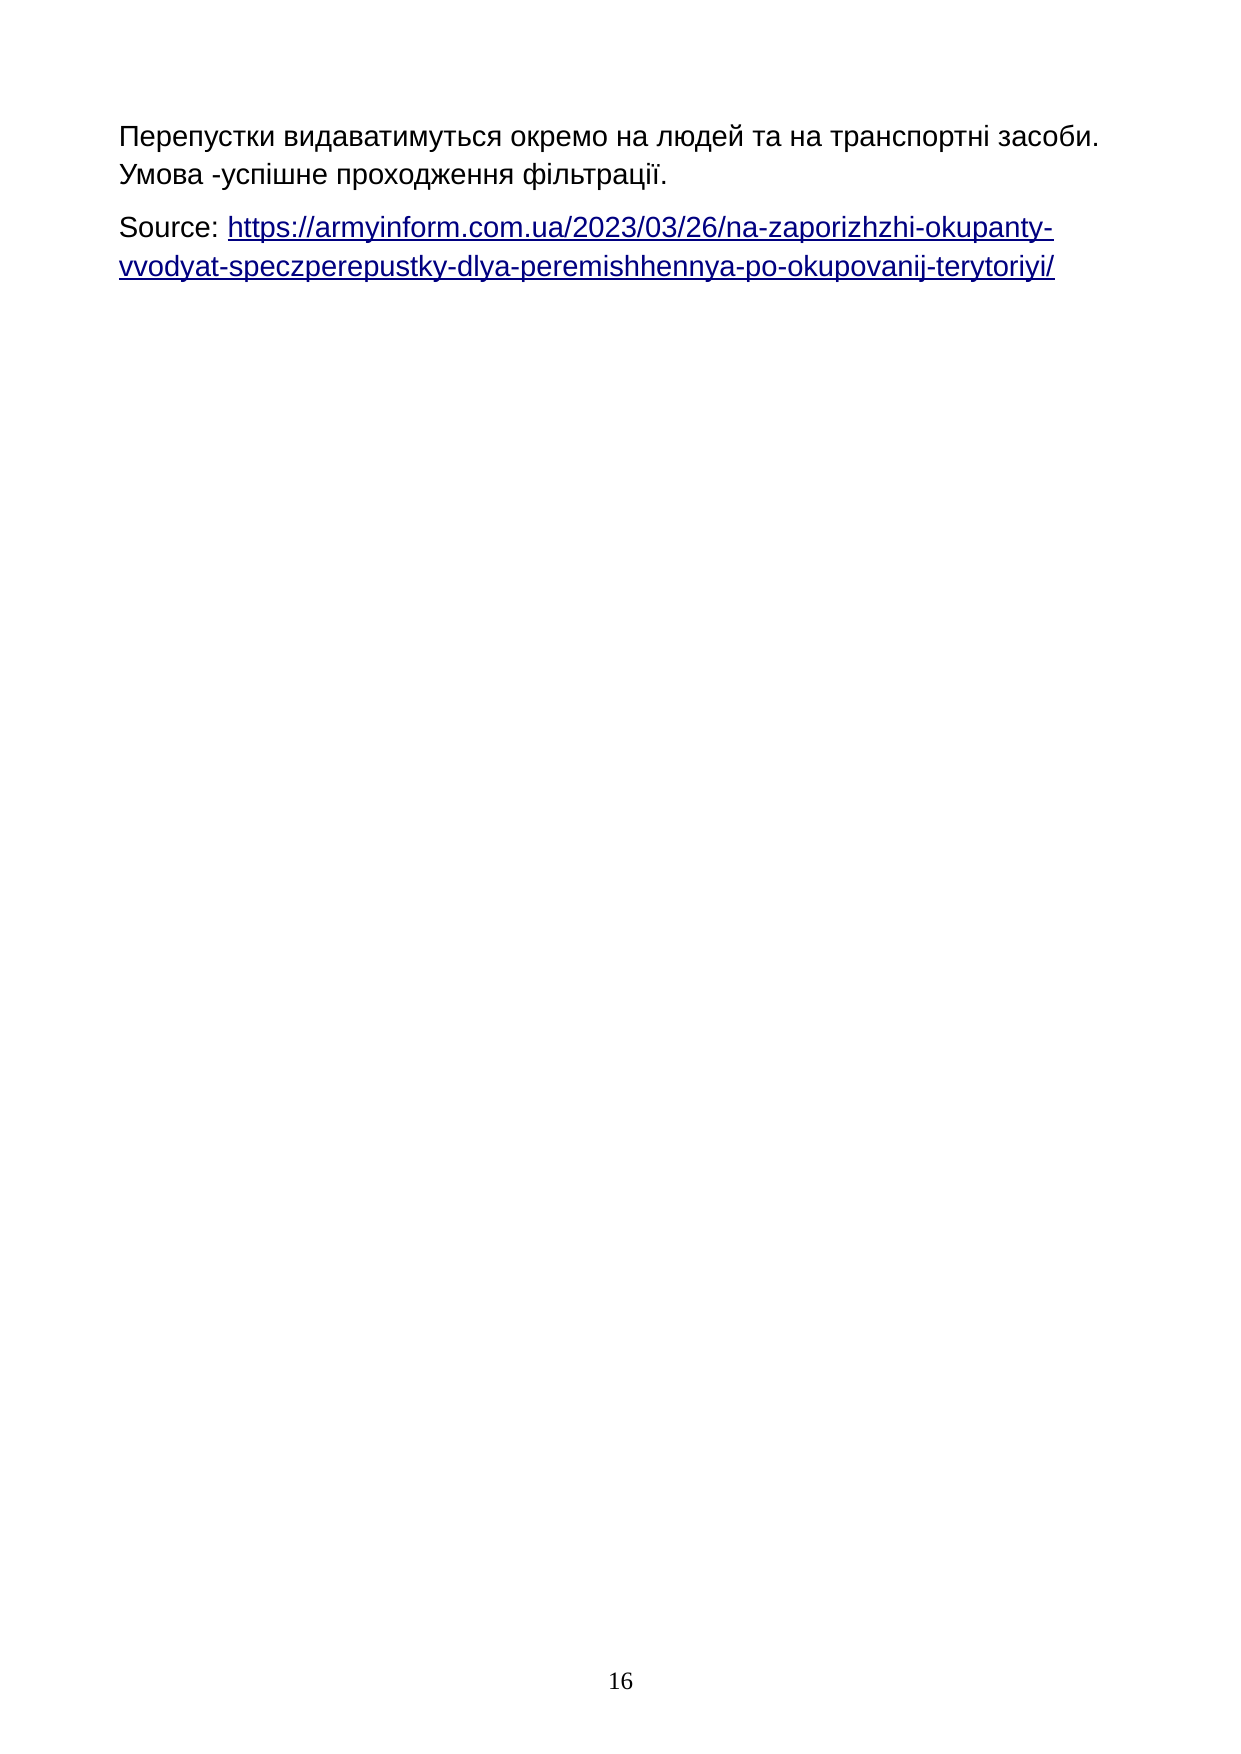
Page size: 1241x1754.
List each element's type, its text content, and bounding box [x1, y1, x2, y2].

text Перепустки видаватимуться окремо на людей та на транспортні засоби. Умова -успішне проходження фільтрації. [118, 118, 1122, 191]
text Source: https://armyinform.com.ua/2023/03/26/na-zaporizhzhi-okupanty-vvodyat-speczperepustky-dlya-peremishhennya-po-okupovanij-terytoriyi/ [118, 210, 1122, 282]
